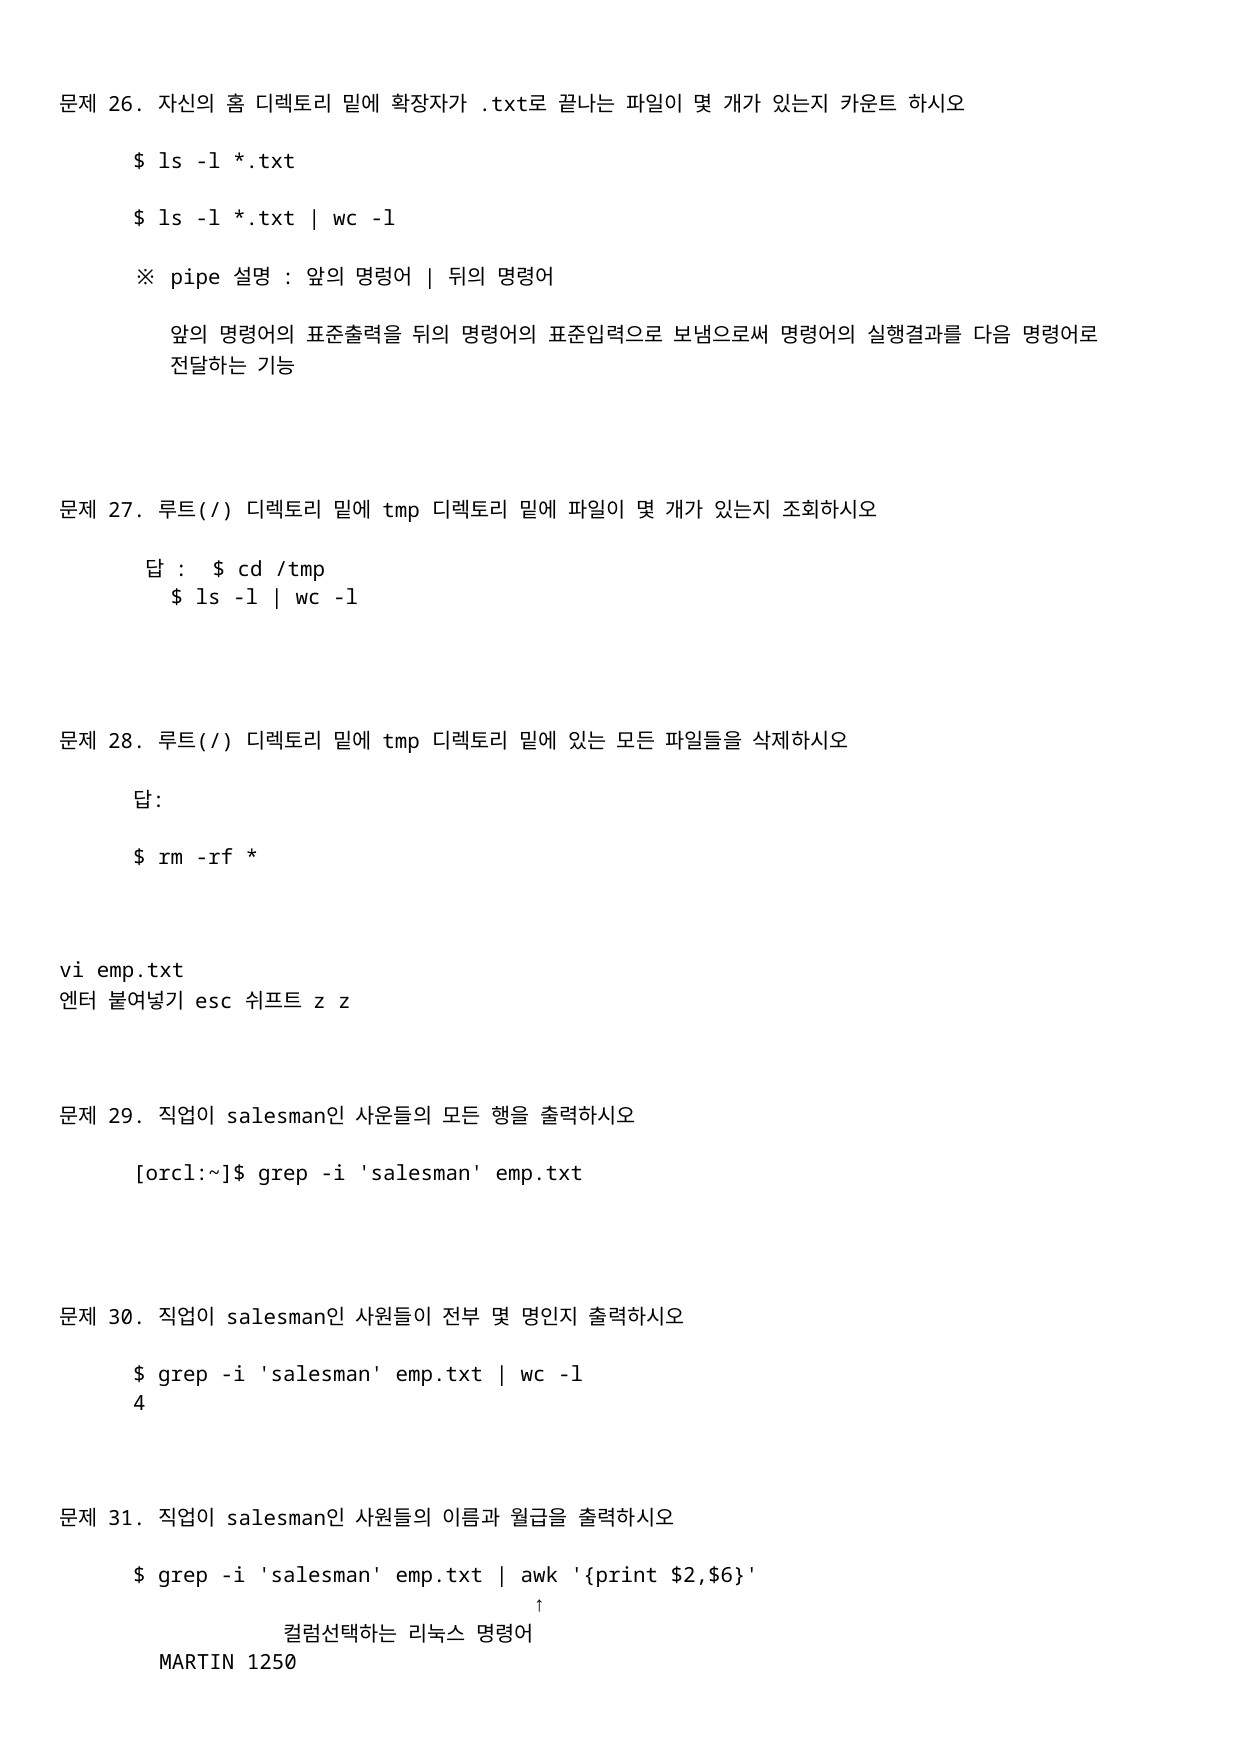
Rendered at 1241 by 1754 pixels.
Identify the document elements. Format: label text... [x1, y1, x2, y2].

text $ ls -l | wc -l [59, 582, 1180, 611]
text 컬럼선택하는 리눅스 명령어 [59, 1617, 1180, 1647]
text 앞의 명령어의 표준출력을 뒤의 명령어의 표준입력으로 보냄으로써 명령어의 실행결과를 다음 명령어로 [59, 319, 1180, 349]
text 문제 31. 직업이 salesman인 사원들의 이름과 월급을 출력하시오 [59, 1502, 1180, 1532]
text [orcl:~]$ grep -i 'salesman' emp.txt [59, 1158, 1180, 1187]
text ※ pipe 설명 : 앞의 명렁어 | 뒤의 명령어 [59, 260, 1180, 290]
text $ ls -l *.txt [59, 146, 1180, 175]
text 문제 27. 루트(/) 디렉토리 밑에 tmp 디렉토리 밑에 파일이 몇 개가 있는지 조회하시오 [59, 493, 1180, 523]
text $ rm -rf * [59, 842, 1180, 870]
text 문제 26. 자신의 홈 디렉토리 밑에 확장자가 .txt로 끝나는 파일이 몇 개가 있는지 카운트 하시오 [59, 87, 1180, 118]
text $ grep -i 'salesman' emp.txt | wc -l [59, 1359, 1180, 1388]
text 답 : $ cd /tmp [59, 552, 1180, 582]
text ↑ [59, 1589, 1180, 1617]
text 엔터 붙여넣기 esc 쉬프트 z z [59, 984, 1180, 1014]
text 4 [59, 1388, 1180, 1416]
text vi emp.txt [59, 956, 1180, 984]
text 문제 28. 루트(/) 디렉토리 밑에 tmp 디렉토리 밑에 있는 모든 파일들을 삭제하시오 [59, 724, 1180, 755]
text 전달하는 기능 [59, 349, 1180, 379]
text 답: [59, 783, 1180, 813]
text MARTIN 1250 [59, 1647, 1180, 1676]
text $ grep -i 'salesman' emp.txt | awk '{print $2,$6}' [59, 1560, 1180, 1589]
text 문제 29. 직업이 salesman인 사운들의 모든 행을 출력하시오 [59, 1100, 1180, 1130]
text 문제 30. 직업이 salesman인 사원들이 전부 몇 명인지 출력하시오 [59, 1301, 1180, 1331]
text $ ls -l *.txt | wc -l [59, 203, 1180, 232]
